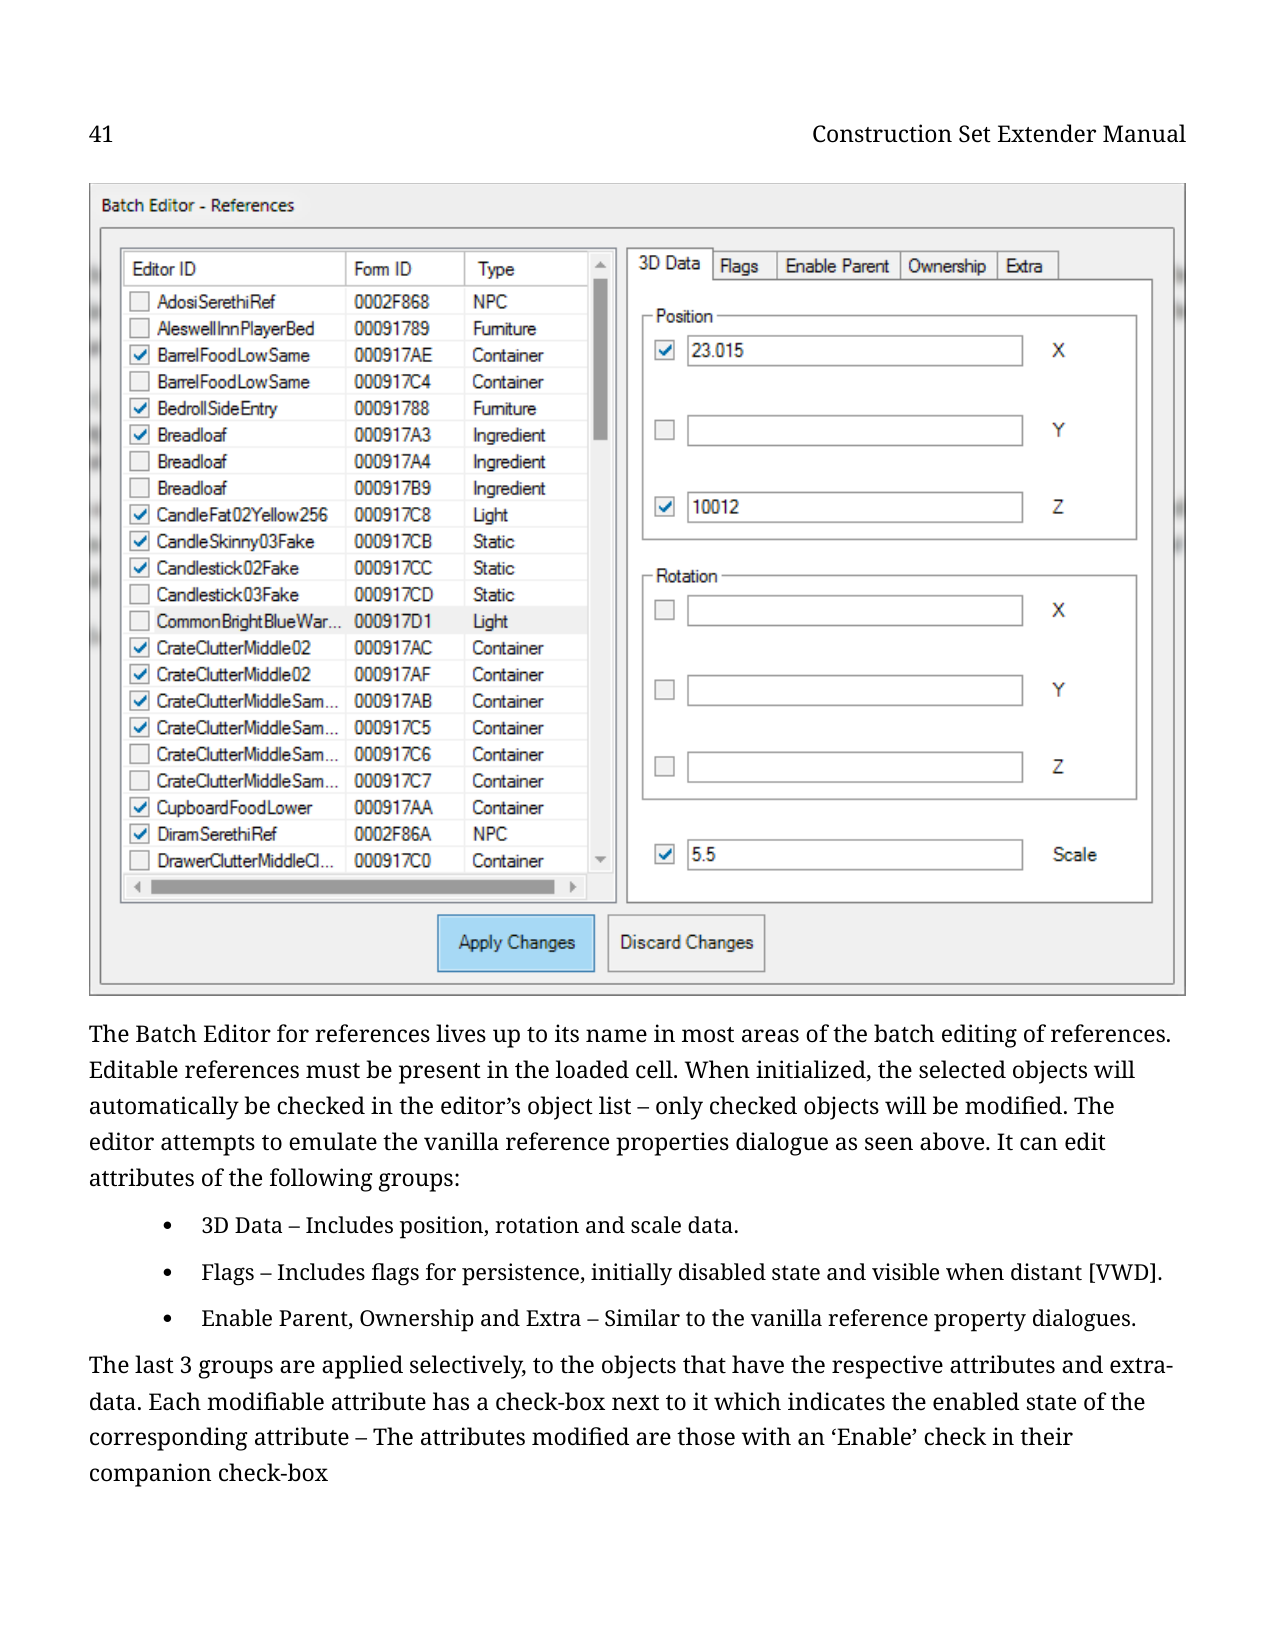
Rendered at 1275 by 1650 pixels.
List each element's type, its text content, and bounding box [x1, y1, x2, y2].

picture [89, 183, 1186, 996]
text The last 3 groups are applied selectively, to the objects that have the respective attributes and extra-data. Each modifiable attribute has a check-box next to it which indicates the enabled state of the corresponding attribute – The attributes modified are those with an ‘Enable’ check in their companion check-box [88, 1349, 1186, 1488]
list Flags – Includes flags for persistence, initially disabled state and visible when distant [VWD]. [163, 1257, 1186, 1286]
list 3D Data – Includes position, rotation and scale data. [163, 1210, 1186, 1240]
text The Batch Editor for references lives up to its name in most areas of the batch editing of references. Editable references must be present in the loaded cell. When initialized, the selected objects will automatically be checked in the editor’s object list – only checked objects will be modified. The editor attempts to emulate the vanilla reference properties dialogue as seen above. It can edit attributes of the following groups: [88, 179, 1186, 1193]
list Enable Parent, Ownership and Extra – Similar to the vanilla reference property dialogues. [163, 1303, 1186, 1333]
